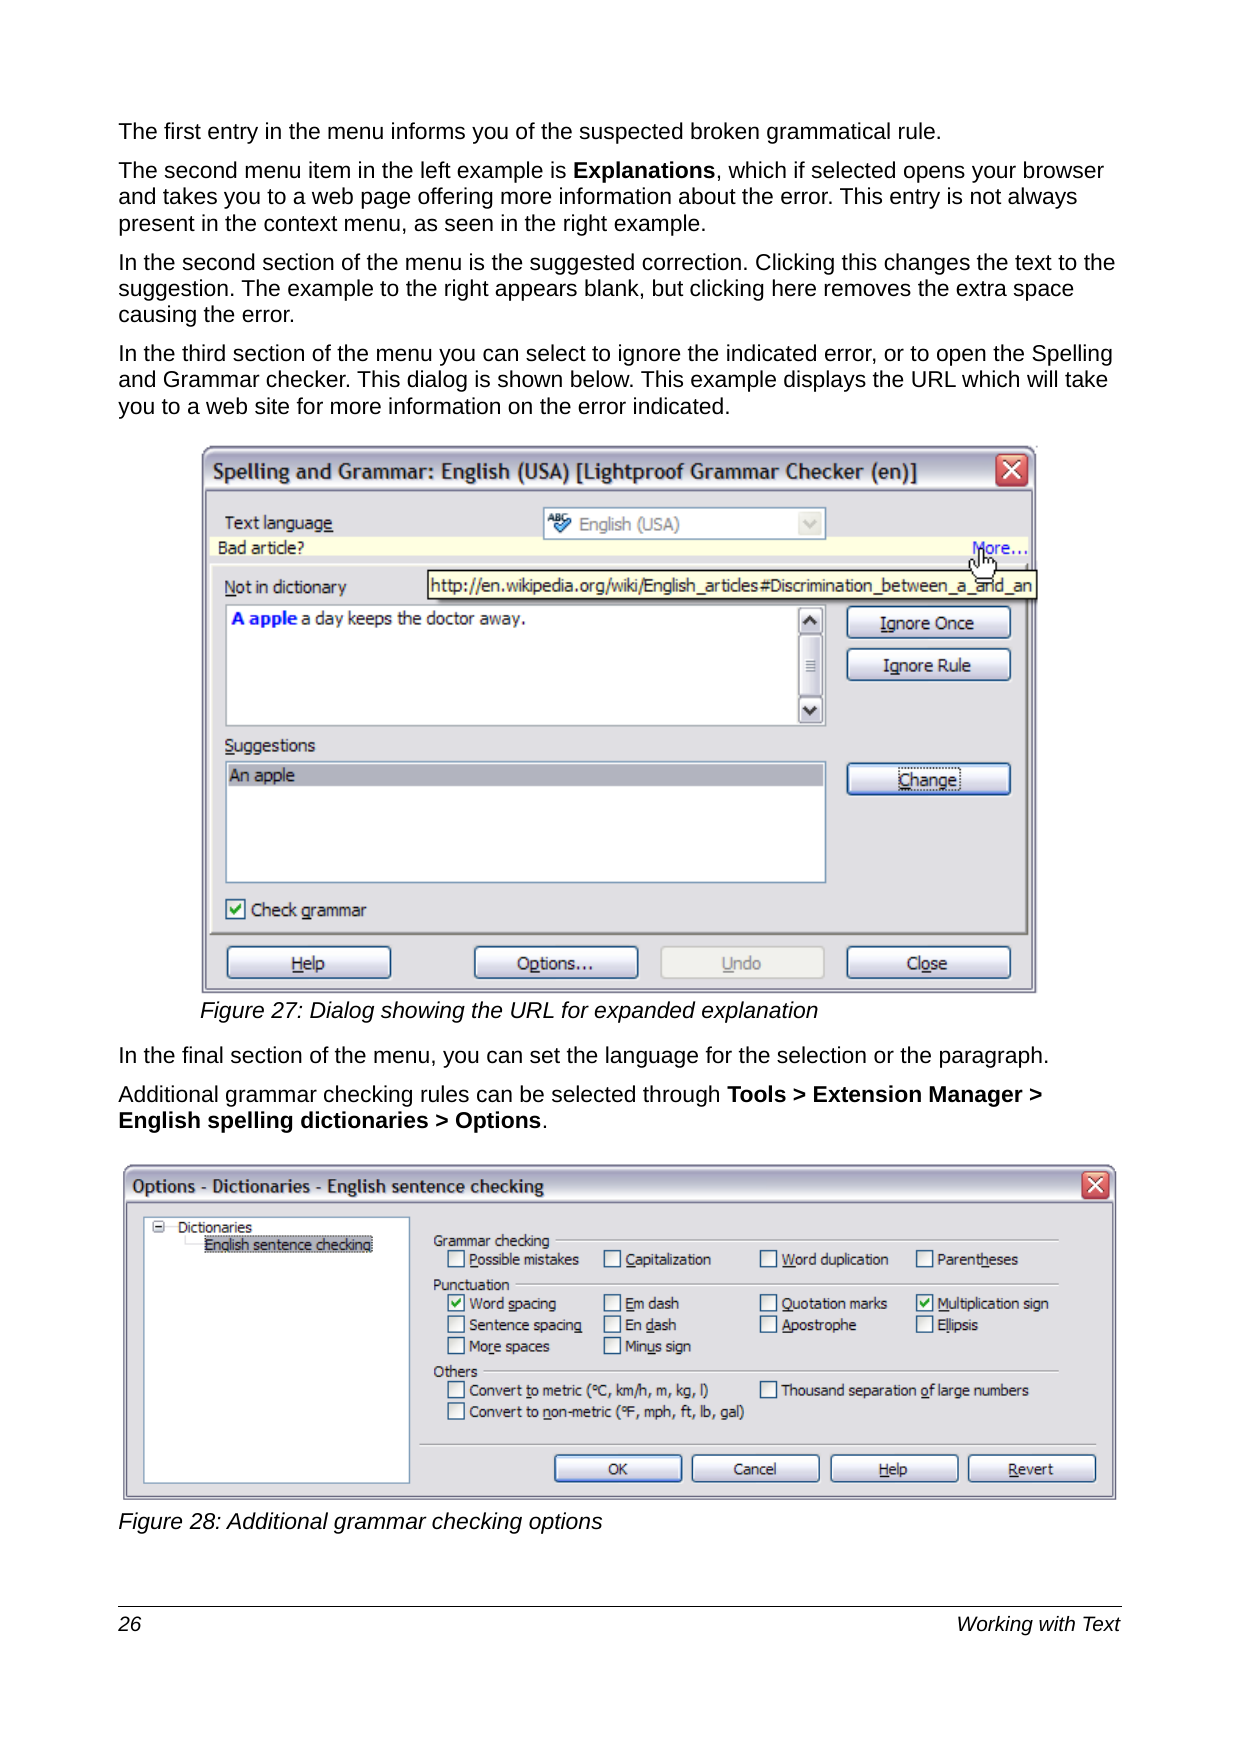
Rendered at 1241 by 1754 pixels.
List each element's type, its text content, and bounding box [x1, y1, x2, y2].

text The second menu item in the left example is Explanations, which if selected opens your browser and takes you to a web page offering more information about the error. This entry is not always present in the context menu, as seen in the right example. [118, 157, 1122, 236]
text Additional grammar checking rules can be selected through Tools > Extension Manager > English spelling dictionaries > Options. [118, 1081, 1122, 1133]
text Figure 27: Dialog showing the URL for expanded explanation [200, 998, 1040, 1023]
text In the third section of the menu you can select to ignore the indicated error, or to open the Spelling and Grammar checker. This dialog is shown below. This example displays the URL which will take you to a web site for more information on the error indicated. [118, 340, 1122, 419]
picture [199, 444, 1041, 998]
text In the second section of the menu is the suggested correction. Clicking this changes the text to the suggestion. The example to the right appears blank, but clicking here removes the extra space causing the error. [118, 248, 1122, 328]
text In the final section of the menu, you can set the language for the selection or the paragraph. [118, 1042, 1122, 1068]
picture [118, 1158, 1123, 1508]
text The first entry in the menu informs you of the suspected broken grammatical rule. [118, 118, 1122, 144]
text Figure 28: Additional grammar checking options [118, 1508, 1122, 1534]
